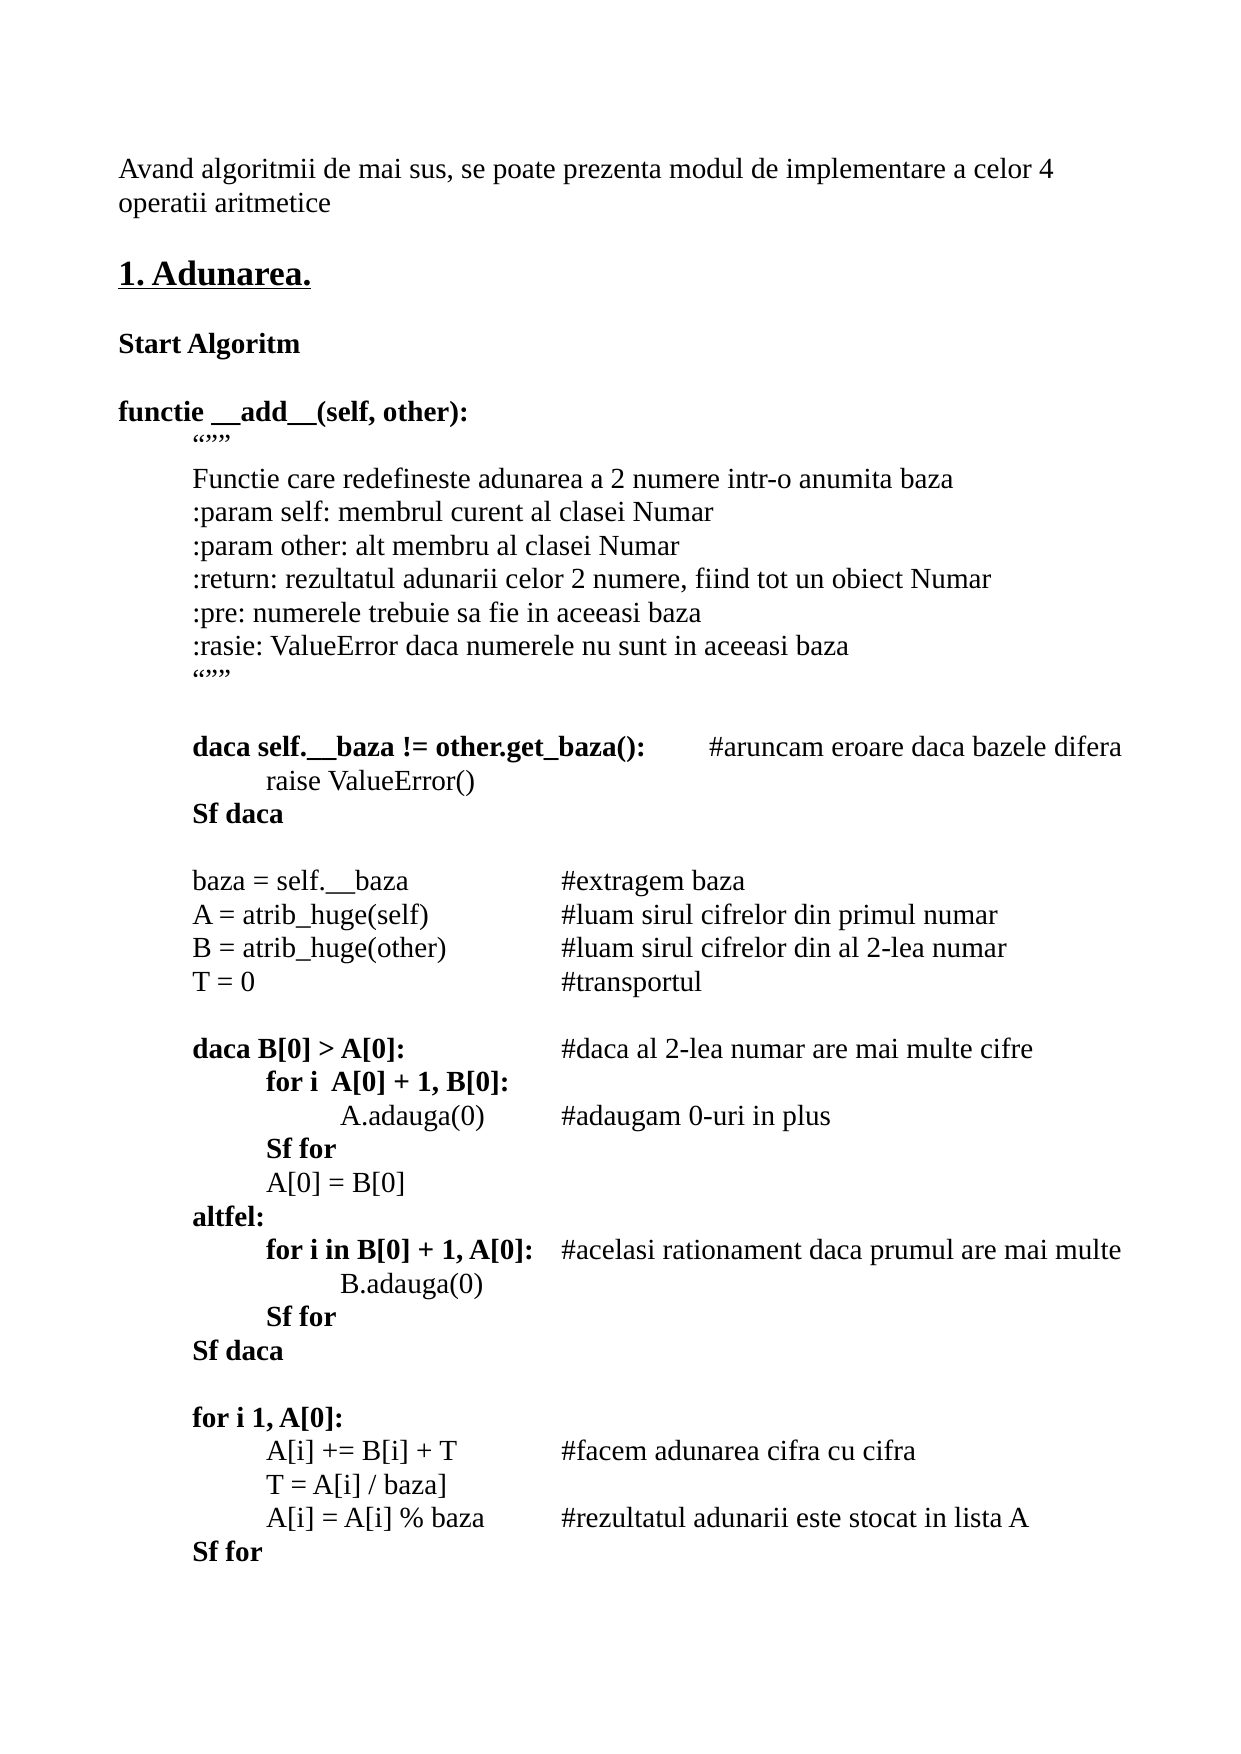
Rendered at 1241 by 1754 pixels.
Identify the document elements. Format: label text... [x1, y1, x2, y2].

text :pre: numerele trebuie sa fie in aceeasi baza [118, 595, 1122, 628]
text Start Algoritm [118, 327, 1122, 360]
text A.adauga(0) #adaugam 0-uri in plus [118, 1098, 1122, 1132]
text baza = self.__baza #extragem baza [118, 863, 1122, 897]
text :param other: alt membru al clasei Numar [118, 528, 1122, 561]
text 1. Adunarea. [118, 252, 1122, 293]
text A = atrib_huge(self) #luam sirul cifrelor din primul numar [118, 897, 1122, 930]
text :param self: membrul curent al clasei Numar [118, 494, 1122, 528]
text Sf for [118, 1132, 1122, 1165]
text A[i] = A[i] % baza #rezultatul adunarii este stocat in lista A [118, 1501, 1122, 1534]
text B.adauga(0) [118, 1266, 1122, 1299]
text Sf daca [118, 796, 1122, 830]
text altfel: [118, 1199, 1122, 1232]
text daca self.__baza != other.get_baza(): #aruncam eroare daca bazele difera [118, 729, 1122, 763]
text :return: rezultatul adunarii celor 2 numere, fiind tot un obiect Numar [118, 561, 1122, 595]
text Sf daca [118, 1333, 1122, 1366]
text for i in B[0] + 1, A[0]: #acelasi rationament daca prumul are mai multe [118, 1232, 1122, 1266]
text T = A[i] / baza] [118, 1467, 1122, 1501]
text for i A[0] + 1, B[0]: [118, 1064, 1122, 1098]
text B = atrib_huge(other) #luam sirul cifrelor din al 2-lea numar [118, 930, 1122, 964]
text :rasie: ValueError daca numerele nu sunt in aceeasi baza [118, 628, 1122, 662]
text raise ValueError() [118, 763, 1122, 796]
text “”” [118, 662, 1122, 696]
text A[0] = B[0] [118, 1165, 1122, 1199]
text for i 1, A[0]: [118, 1400, 1122, 1433]
text A[i] += B[i] + T #facem adunarea cifra cu cifra [118, 1433, 1122, 1467]
text Sf for [118, 1299, 1122, 1333]
text T = 0 #transportul [118, 964, 1122, 997]
text Sf for [118, 1534, 1122, 1568]
text Functie care redefineste adunarea a 2 numere intr-o anumita baza [118, 461, 1122, 494]
text daca B[0] > A[0]: #daca al 2-lea numar are mai multe cifre [118, 1031, 1122, 1064]
text “”” [118, 427, 1122, 461]
text Avand algoritmii de mai sus, se poate prezenta modul de implementare a celor 4 operatii aritmetice [118, 152, 1122, 219]
text functie __add__(self, other): [118, 394, 1122, 427]
